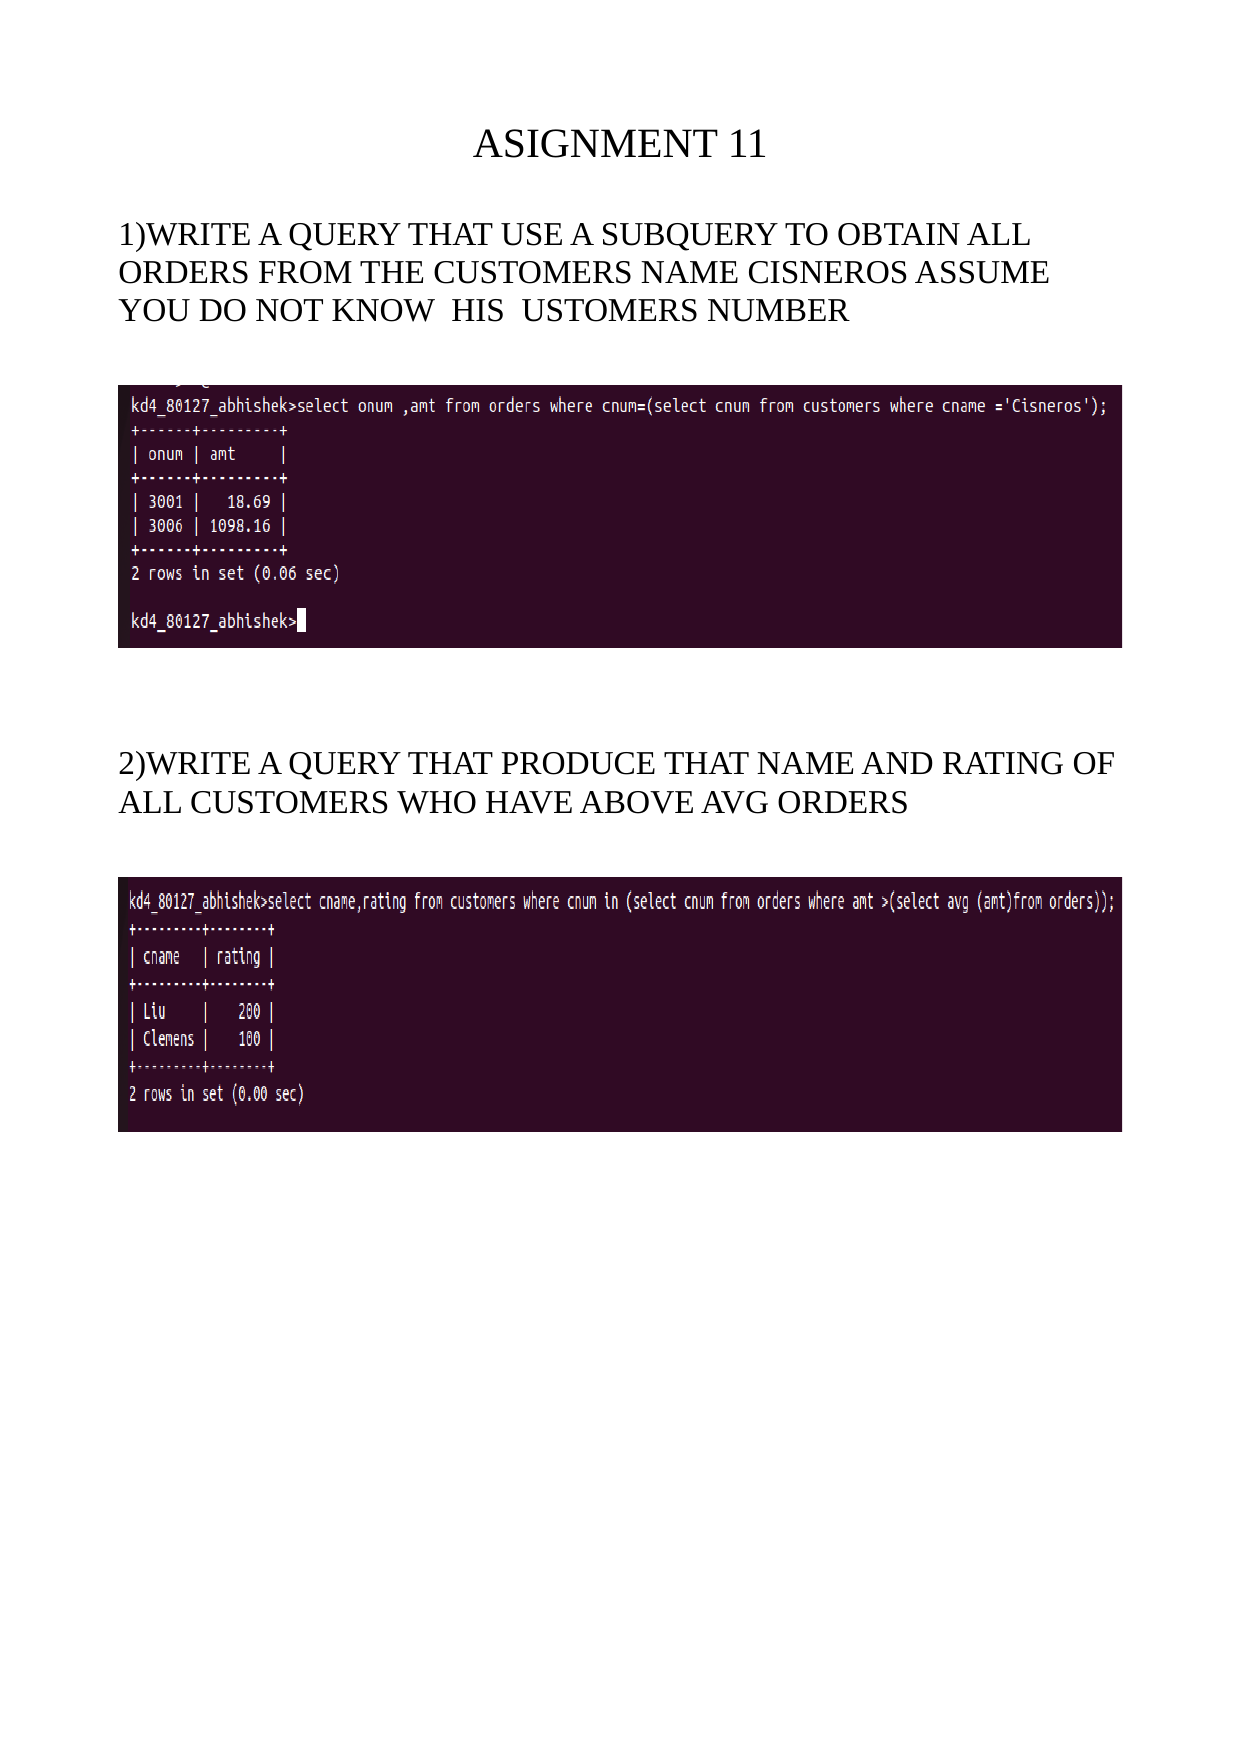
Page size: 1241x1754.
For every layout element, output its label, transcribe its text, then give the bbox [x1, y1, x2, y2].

text 2)WRITE A QUERY THAT PRODUCE THAT NAME AND RATING OF ALL CUSTOMERS WHO HAVE ABOVE AVG ORDERS [118, 744, 1122, 820]
picture [118, 385, 1123, 648]
text ASIGNMENT 11 [118, 118, 1122, 166]
picture [118, 877, 1123, 1132]
text 1)WRITE A QUERY THAT USE A SUBQUERY TO OBTAIN ALL ORDERS FROM THE CUSTOMERS NAME CISNEROS ASSUME YOU DO NOT KNOW HIS USTOMERS NUMBER [118, 214, 1122, 329]
